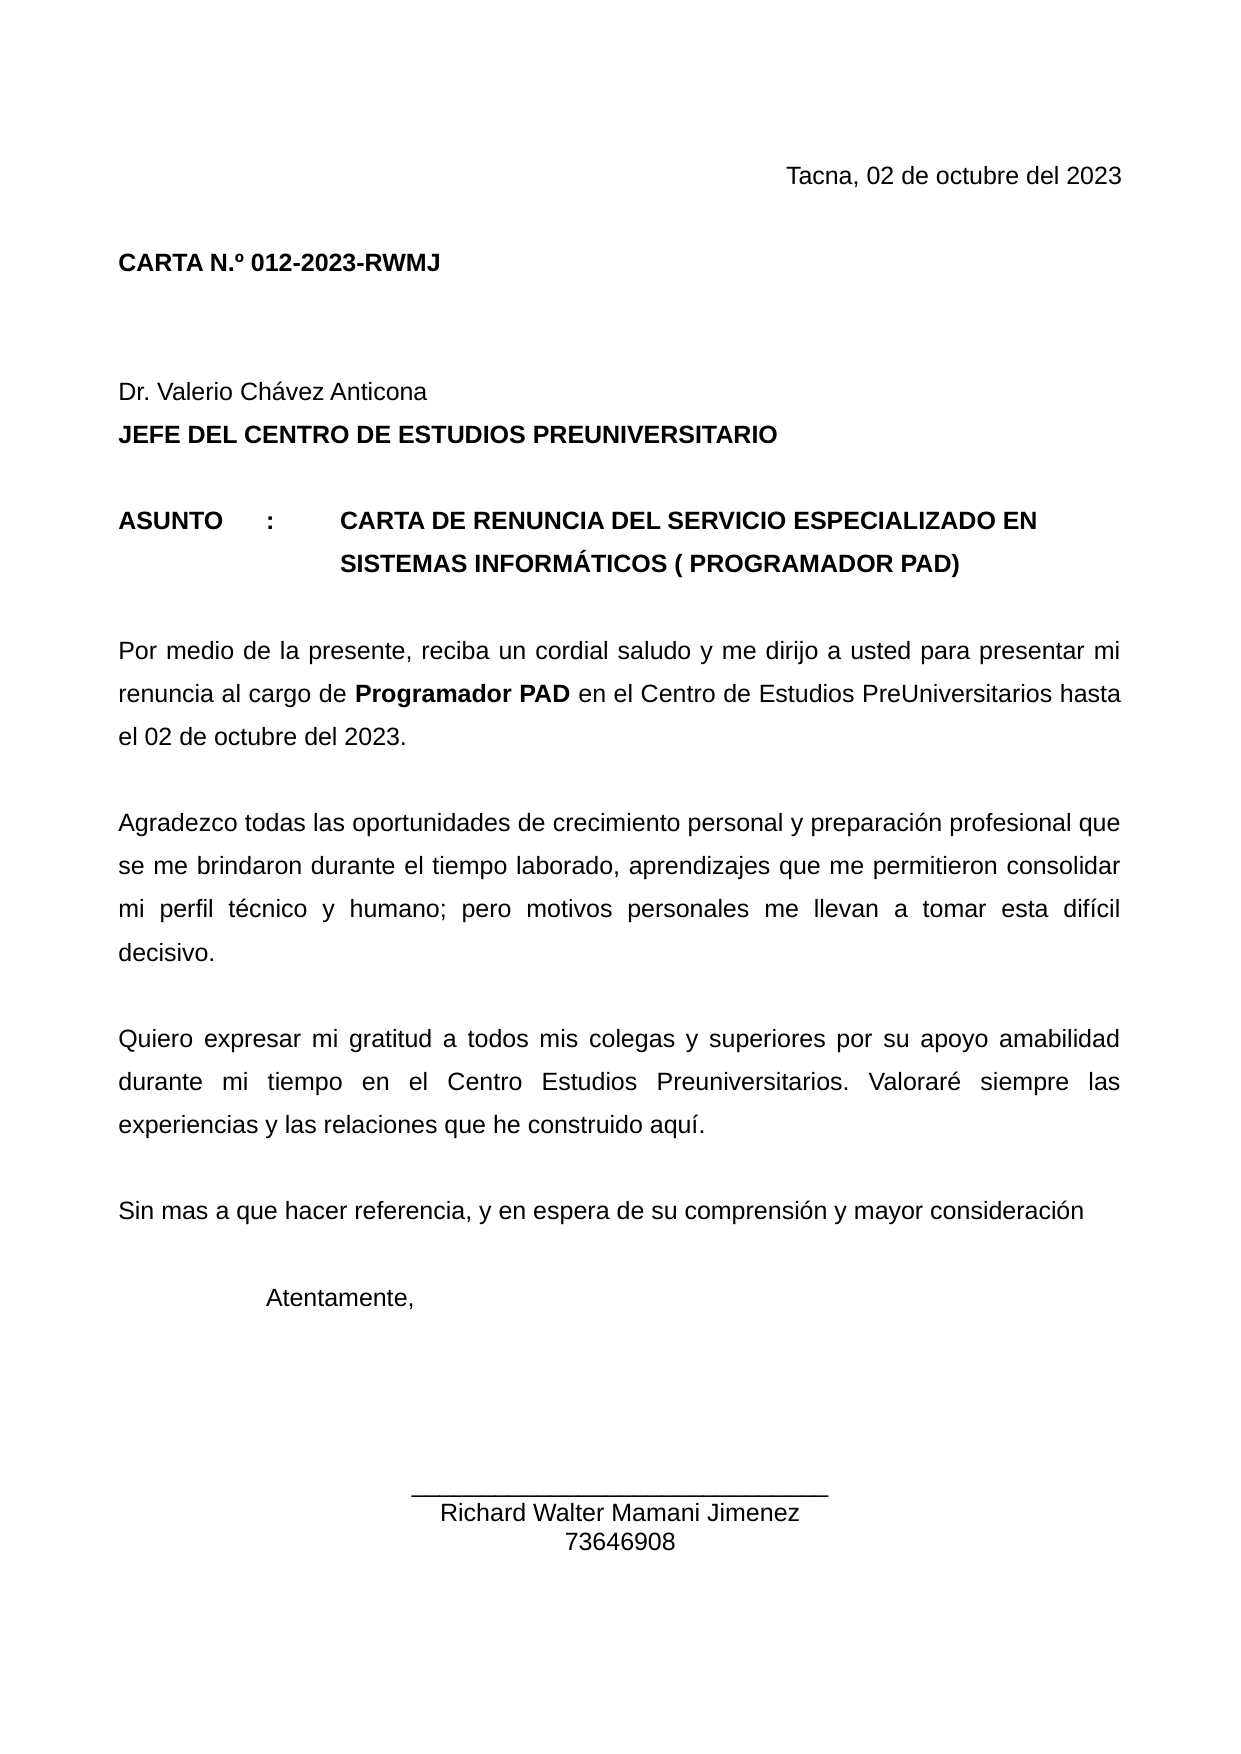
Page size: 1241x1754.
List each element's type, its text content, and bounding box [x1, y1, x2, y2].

text CARTA N.º 012-2023-RWMJ [118, 247, 1122, 276]
text ASUNTO : CARTA DE RENUNCIA DEL SERVICIO ESPECIALIZADO EN SISTEMAS INFORMÁTICOS ( PROGRAMADOR PAD) [118, 506, 1122, 578]
text ______________________________ [118, 1469, 1122, 1498]
text Quiero expresar mi gratitud a todos mis colegas y superiores por su apoyo amabilidad durante mi tiempo en el Centro Estudios Preuniversitarios. Valoraré siempre las experiencias y las relaciones que he construido aquí. [118, 1024, 1122, 1139]
text 73646908 [118, 1527, 1122, 1556]
text Agradezco todas las oportunidades de crecimiento personal y preparación profesional que se me brindaron durante el tiempo laborado, aprendizajes que me permitieron consolidar mi perfil técnico y humano; pero motivos personales me llevan a tomar esta difícil decisivo. [118, 808, 1122, 966]
text Sin mas a que hacer referencia, y en espera de su comprensión y mayor consideración [118, 1196, 1122, 1225]
text Dr. Valerio Chávez Anticona [118, 377, 1122, 406]
text Atentamente, [118, 1282, 1122, 1311]
text Tacna, 02 de octubre del 2023 [118, 161, 1122, 190]
text JEFE DEL CENTRO DE ESTUDIOS PREUNIVERSITARIO [118, 420, 1122, 449]
text Por medio de la presente, reciba un cordial saludo y me dirijo a usted para presentar mi renuncia al cargo de Programador PAD en el Centro de Estudios PreUniversitarios hasta el 02 de octubre del 2023. [118, 636, 1122, 751]
text Richard Walter Mamani Jimenez [118, 1498, 1122, 1527]
